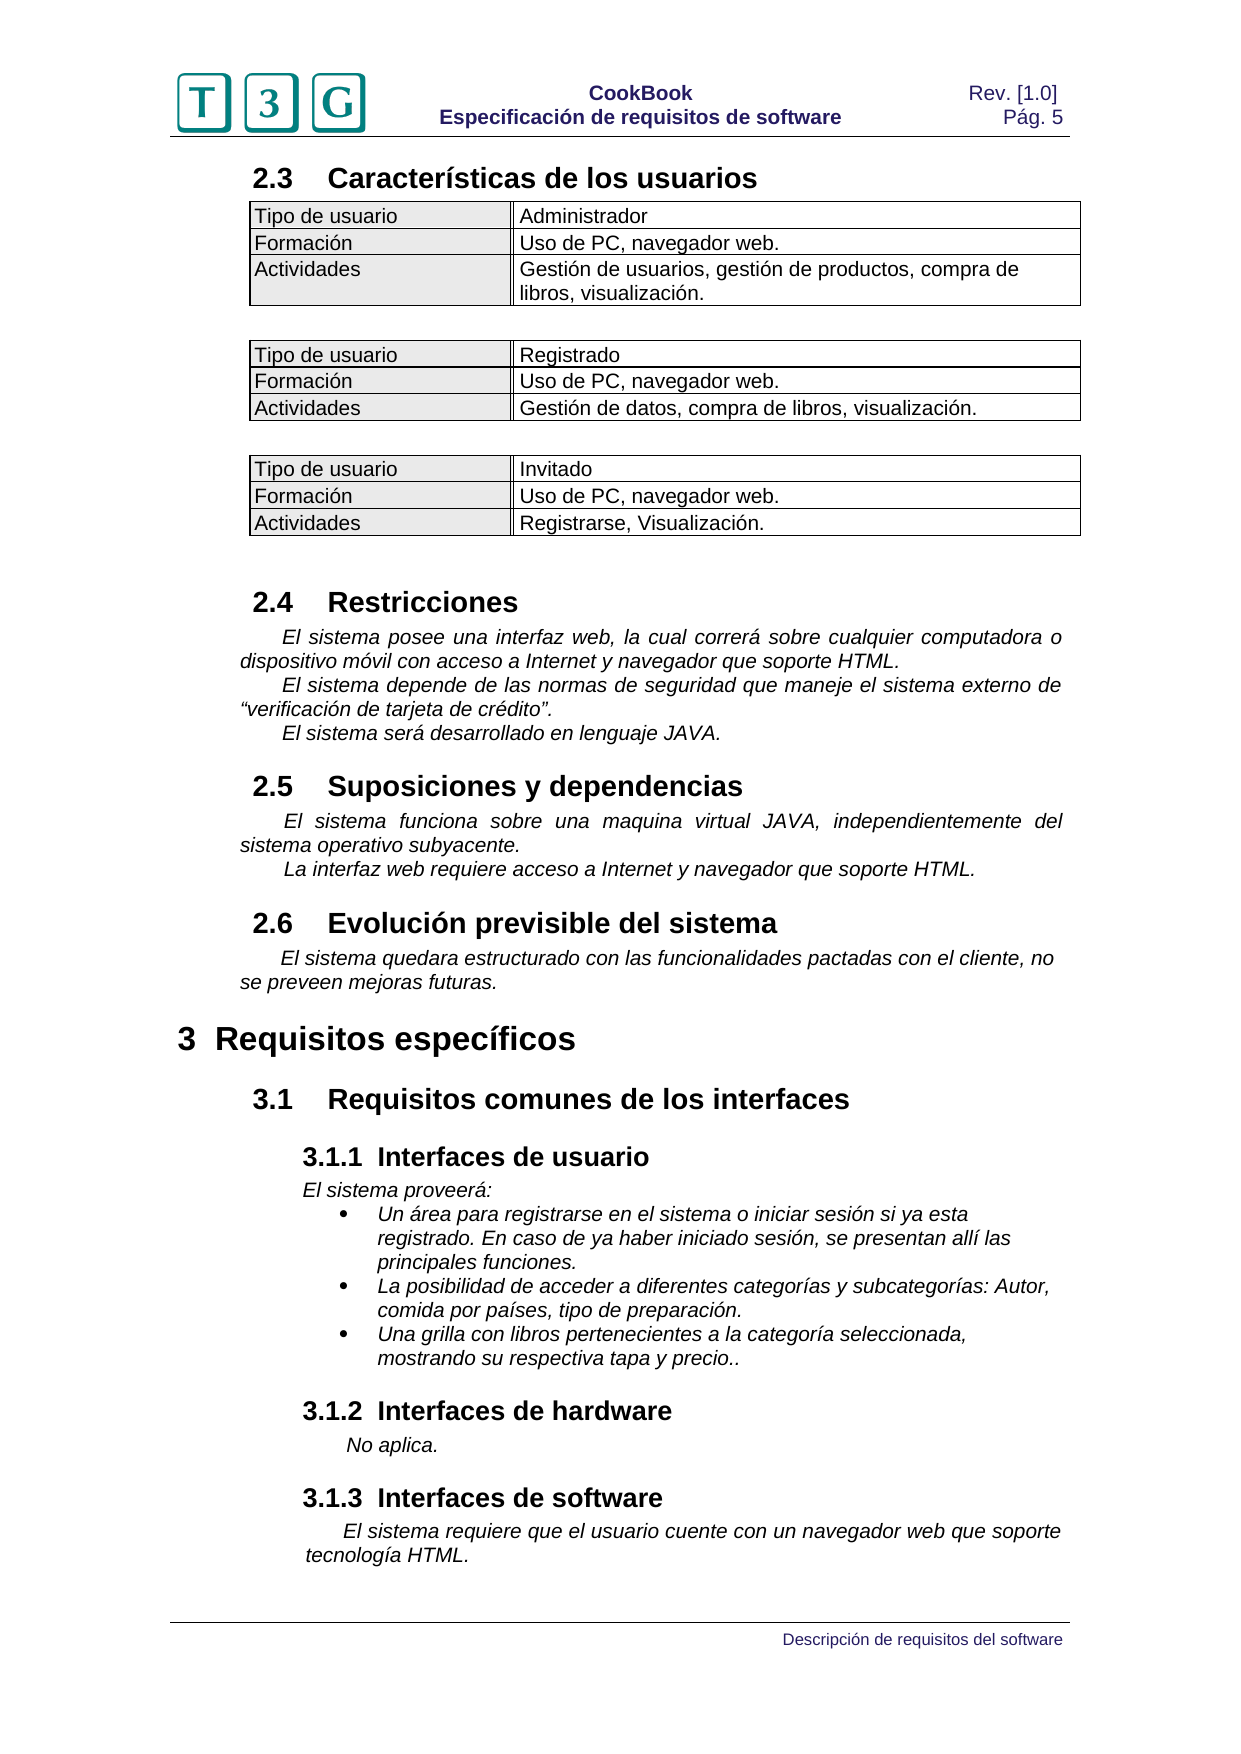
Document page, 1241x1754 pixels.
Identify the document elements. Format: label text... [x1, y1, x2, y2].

picture [177, 73, 366, 133]
text El sistema será desarrollado en lenguaje JAVA. [240, 720, 1063, 744]
text El sistema depende de las normas de seguridad que maneje el sistema externo de “verificación de tarjeta de crédito”. [240, 672, 1063, 720]
table_cell Actividades [251, 394, 510, 420]
table_cell Uso de PC, navegador web. [514, 368, 1080, 393]
table_cell Actividades [251, 255, 510, 305]
subtitle Interfaces de software [302, 1482, 1063, 1513]
table_cell Formación [251, 482, 510, 508]
table_cell Uso de PC, navegador web. [514, 229, 1080, 254]
list Un área para registrarse en el sistema o iniciar sesión si ya esta registrado. En caso de ya haber iniciado sesión, se presentan allí las principales funciones. [340, 1202, 1063, 1274]
text La interfaz web requiere acceso a Internet y navegador que soporte HTML. [240, 857, 1063, 881]
list La posibilidad de acceder a diferentes categorías y subcategorías: Autor, comida por países, tipo de preparación. [340, 1274, 1063, 1322]
subtitle Requisitos específicos [177, 1019, 1063, 1057]
subtitle Interfaces de hardware [302, 1395, 1063, 1426]
text El sistema funciona sobre una maquina virtual JAVA, independientemente del sistema operativo subyacente. [240, 809, 1063, 857]
text El sistema quedara estructurado con las funcionalidades pactadas con el cliente, no se preveen mejoras futuras. [240, 946, 1063, 994]
text El sistema requiere que el usuario cuente con un navegador web que soporte tecnología HTML. [305, 1519, 1063, 1567]
subtitle Requisitos comunes de los interfaces [252, 1082, 1063, 1116]
table_cell Formación [251, 368, 510, 393]
text El sistema proveerá: [302, 1178, 1063, 1202]
list Una grilla con libros pertenecientes a la categoría seleccionada, mostrando su respectiva tapa y precio.. [340, 1322, 1063, 1370]
table_cell Uso de PC, navegador web. [514, 482, 1080, 508]
table_header Administrador [514, 202, 1080, 227]
subtitle Evolución previsible del sistema [252, 906, 1063, 939]
subtitle Restricciones [252, 585, 1063, 618]
table_header Invitado [514, 456, 1080, 481]
table_header Tipo de usuario [251, 202, 510, 227]
table_header Tipo de usuario [251, 456, 510, 481]
table_cell Actividades [251, 509, 510, 535]
subtitle Suposiciones y dependencias [252, 769, 1063, 803]
table_cell Gestión de datos, compra de libros, visualización. [514, 394, 1080, 420]
table_cell Registrarse, Visualización. [514, 509, 1080, 535]
text No aplica. [302, 1433, 1063, 1457]
subtitle Características de los usuarios [252, 161, 1063, 194]
table_cell Gestión de usuarios, gestión de productos, compra de libros, visualización. [514, 255, 1080, 305]
table_header Registrado [514, 341, 1080, 366]
text El sistema posee una interfaz web, la cual correrá sobre cualquier computadora o dispositivo móvil con acceso a Internet y navegador que soporte HTML. [240, 624, 1063, 672]
subtitle Interfaces de usuario [302, 1141, 1063, 1172]
table_header Tipo de usuario [251, 341, 510, 366]
table_cell Formación [251, 229, 510, 254]
